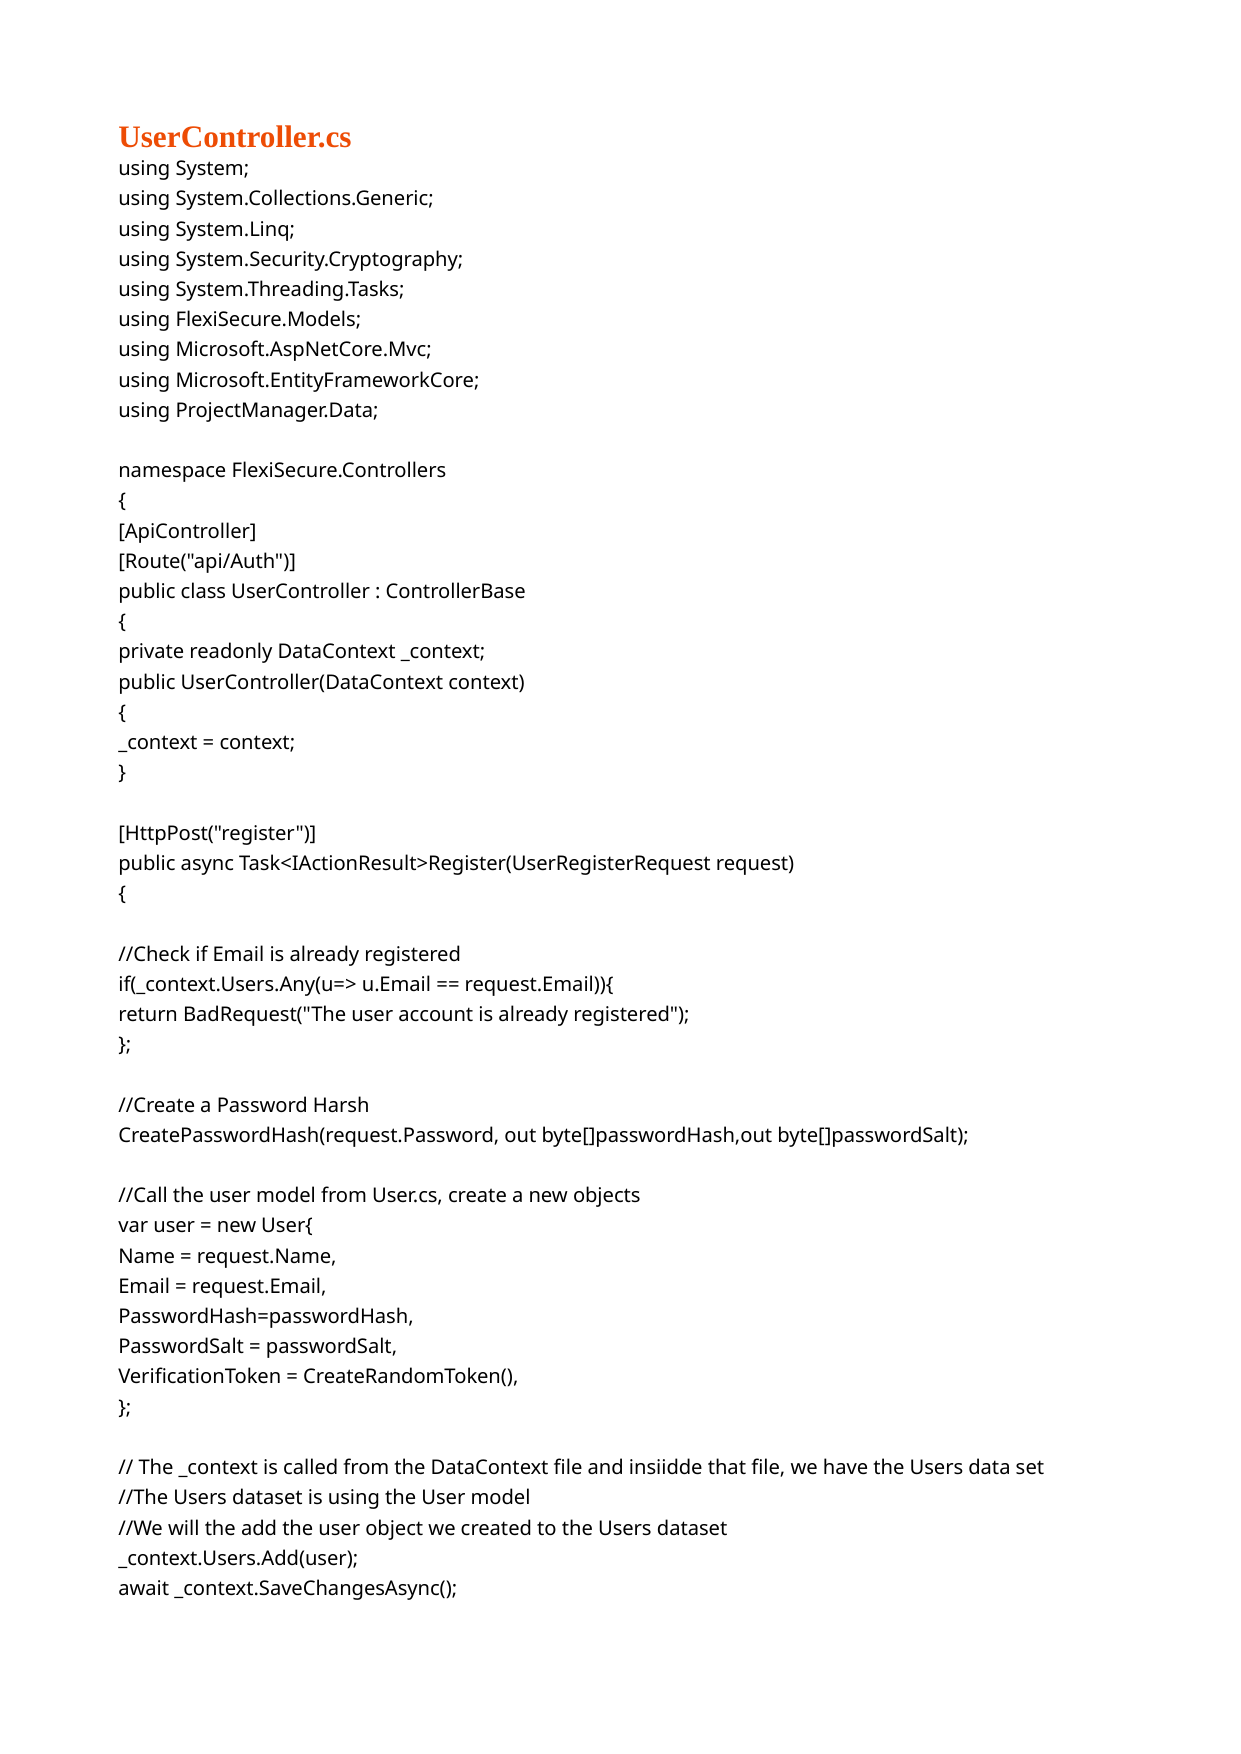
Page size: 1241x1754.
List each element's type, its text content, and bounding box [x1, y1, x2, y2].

text using System.Threading.Tasks; [118, 272, 1122, 302]
text PasswordSalt = passwordSalt, [118, 1329, 1122, 1359]
text public async Task<IActionResult>Register(UserRegisterRequest request) [118, 846, 1122, 876]
text Email = request.Email, [118, 1269, 1122, 1299]
text using System; [118, 154, 1122, 181]
text [Route("api/Auth")] [118, 544, 1122, 574]
text } [118, 755, 1122, 786]
text }; [118, 1027, 1122, 1057]
text { [118, 483, 1122, 514]
text CreatePasswordHash(request.Password, out byte[]passwordHash,out byte[]passwordSalt); [118, 1118, 1122, 1148]
text using System.Linq; [118, 212, 1122, 242]
text _context.Users.Add(user); [118, 1541, 1122, 1571]
text { [118, 604, 1122, 634]
text //We will the add the user object we created to the Users dataset [118, 1511, 1122, 1541]
text PasswordHash=passwordHash, [118, 1299, 1122, 1329]
text { [118, 695, 1122, 725]
text if(_context.Users.Any(u=> u.Email == request.Email)){ [118, 967, 1122, 997]
text public class UserController : ControllerBase [118, 574, 1122, 604]
text using System.Security.Cryptography; [118, 242, 1122, 272]
text namespace FlexiSecure.Controllers [118, 453, 1122, 483]
text Name = request.Name, [118, 1239, 1122, 1269]
text //The Users dataset is using the User model [118, 1480, 1122, 1511]
text using FlexiSecure.Models; [118, 302, 1122, 332]
text }; [118, 1390, 1122, 1420]
text private readonly DataContext _context; [118, 634, 1122, 665]
text [ApiController] [118, 514, 1122, 544]
text VerificationToken = CreateRandomToken(), [118, 1359, 1122, 1390]
text // The _context is called from the DataContext file and insiidde that file, we have the Users data set [118, 1450, 1122, 1480]
text using Microsoft.AspNetCore.Mvc; [118, 332, 1122, 363]
text await _context.SaveChangesAsync(); [118, 1571, 1122, 1601]
text using Microsoft.EntityFrameworkCore; [118, 363, 1122, 393]
text UserController.cs [118, 118, 1122, 154]
text var user = new User{ [118, 1208, 1122, 1239]
text //Check if Email is already registered [118, 937, 1122, 967]
text return BadRequest("The user account is already registered"); [118, 997, 1122, 1027]
text using ProjectManager.Data; [118, 393, 1122, 423]
text [HttpPost("register")] [118, 816, 1122, 846]
text using System.Collections.Generic; [118, 181, 1122, 212]
text public UserController(DataContext context) [118, 665, 1122, 695]
text { [118, 876, 1122, 906]
text _context = context; [118, 725, 1122, 755]
text //Call the user model from User.cs, create a new objects [118, 1178, 1122, 1208]
text //Create a Password Harsh [118, 1088, 1122, 1118]
